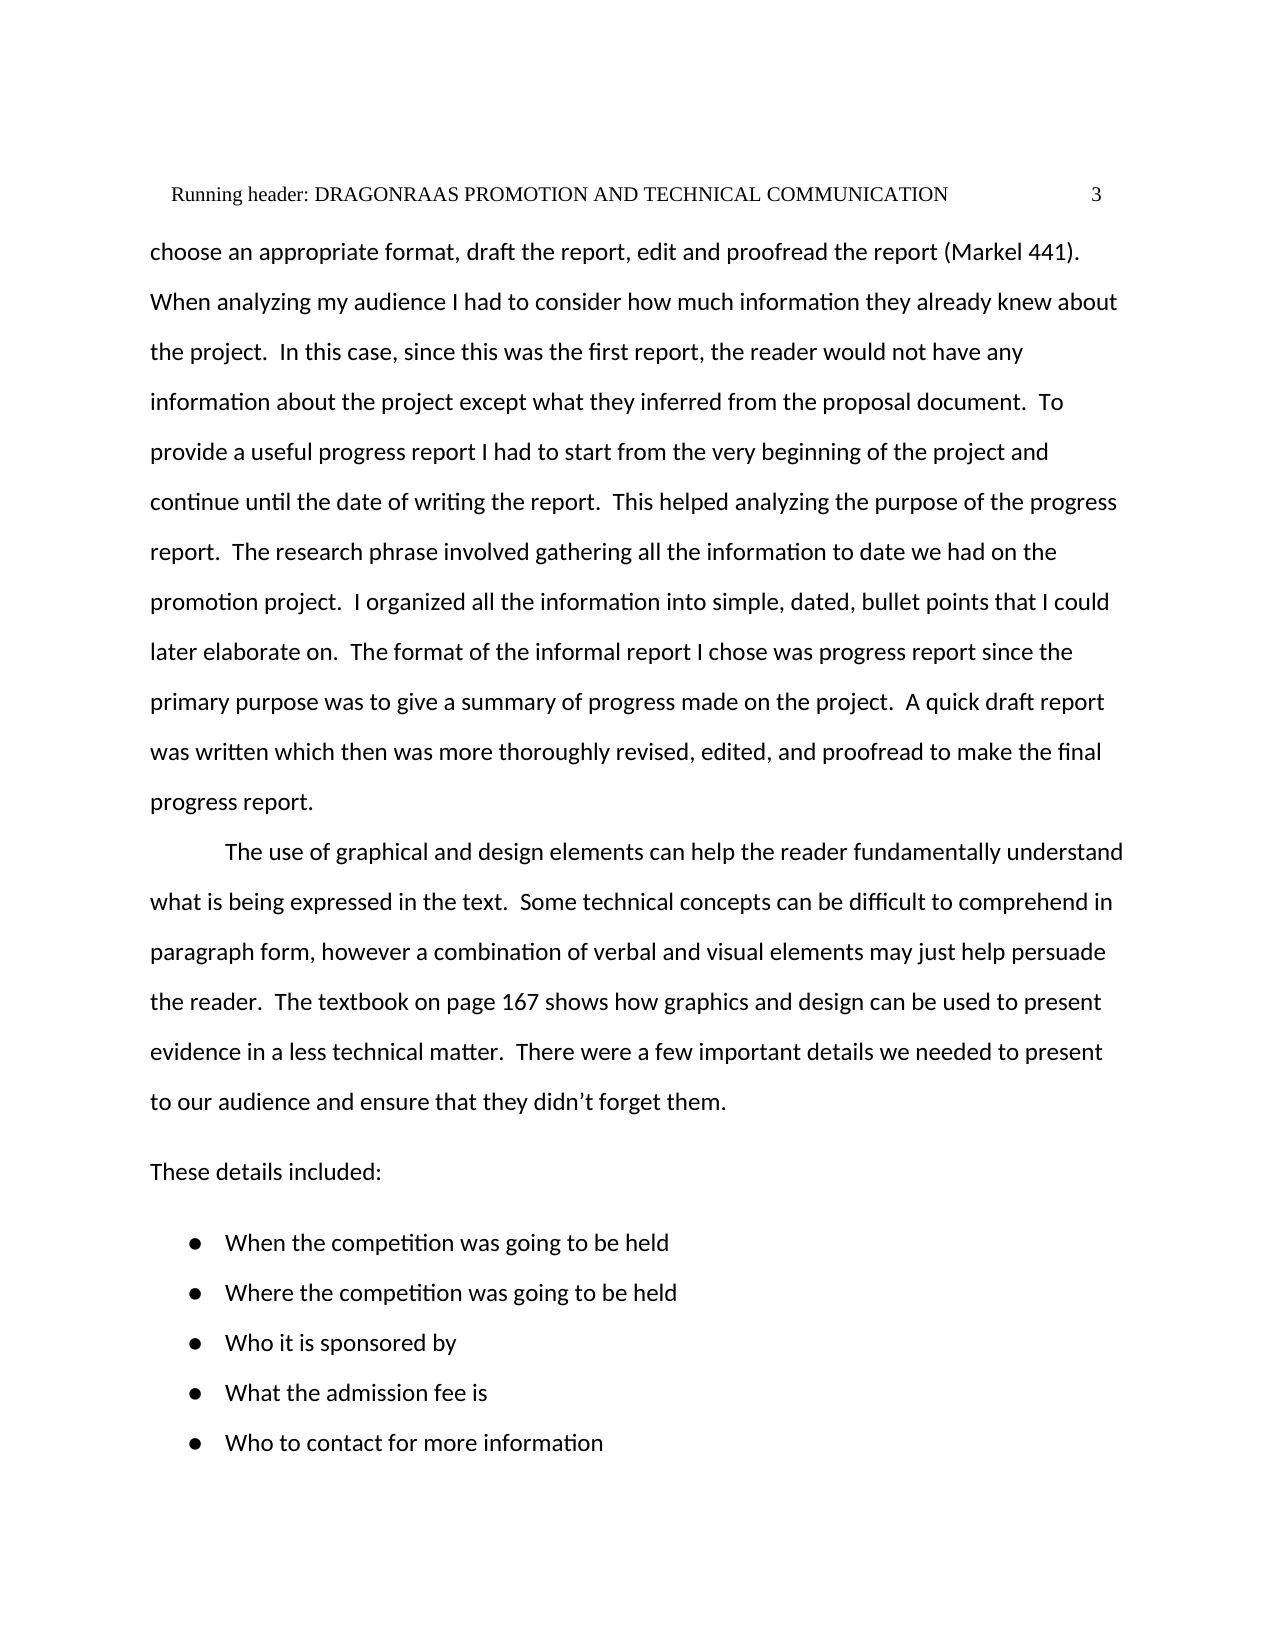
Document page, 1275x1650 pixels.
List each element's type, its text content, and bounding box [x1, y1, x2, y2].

list What the admission fee is [187, 1383, 1125, 1408]
text choose an appropriate format, draft the report, edit and proofread the report (Markel 441). When analyzing my audience I had to consider how much information they already knew about the project. In this case, since this was the first report, the reader would not have any information about the project except what they inferred from the proposal document. To provide a useful progress report I had to start from the very beginning of the project and continue until the date of writing the report. This helped analyzing the purpose of the progress report. The research phrase involved gathering all the information to date we had on the promotion project. I organized all the information into simple, dated, bullet points that I could later elaborate on. The format of the informal report I chose was progress report since the primary purpose was to give a summary of progress made on the project. A quick draft report was written which then was more thoroughly revised, edited, and proofread to make the final progress report. The use of graphical and design elements can help the reader fundamentally understand what is being expressed in the text. Some technical concepts can be difficult to comprehend in paragraph form, however a combination of verbal and visual elements may just help persuade the reader. The textbook on page 167 shows how graphics and design can be used to present evidence in a less technical matter. There were a few important details we needed to present to our audience and ensure that they didn’t forget them. [150, 241, 1125, 1116]
text These details included: [150, 1162, 1125, 1187]
list Where the competition was going to be held [187, 1283, 1125, 1308]
list When the competition was going to be held [187, 1233, 1125, 1258]
list Who it is sponsored by [187, 1333, 1125, 1358]
list Who to contact for more information [187, 1433, 1125, 1458]
